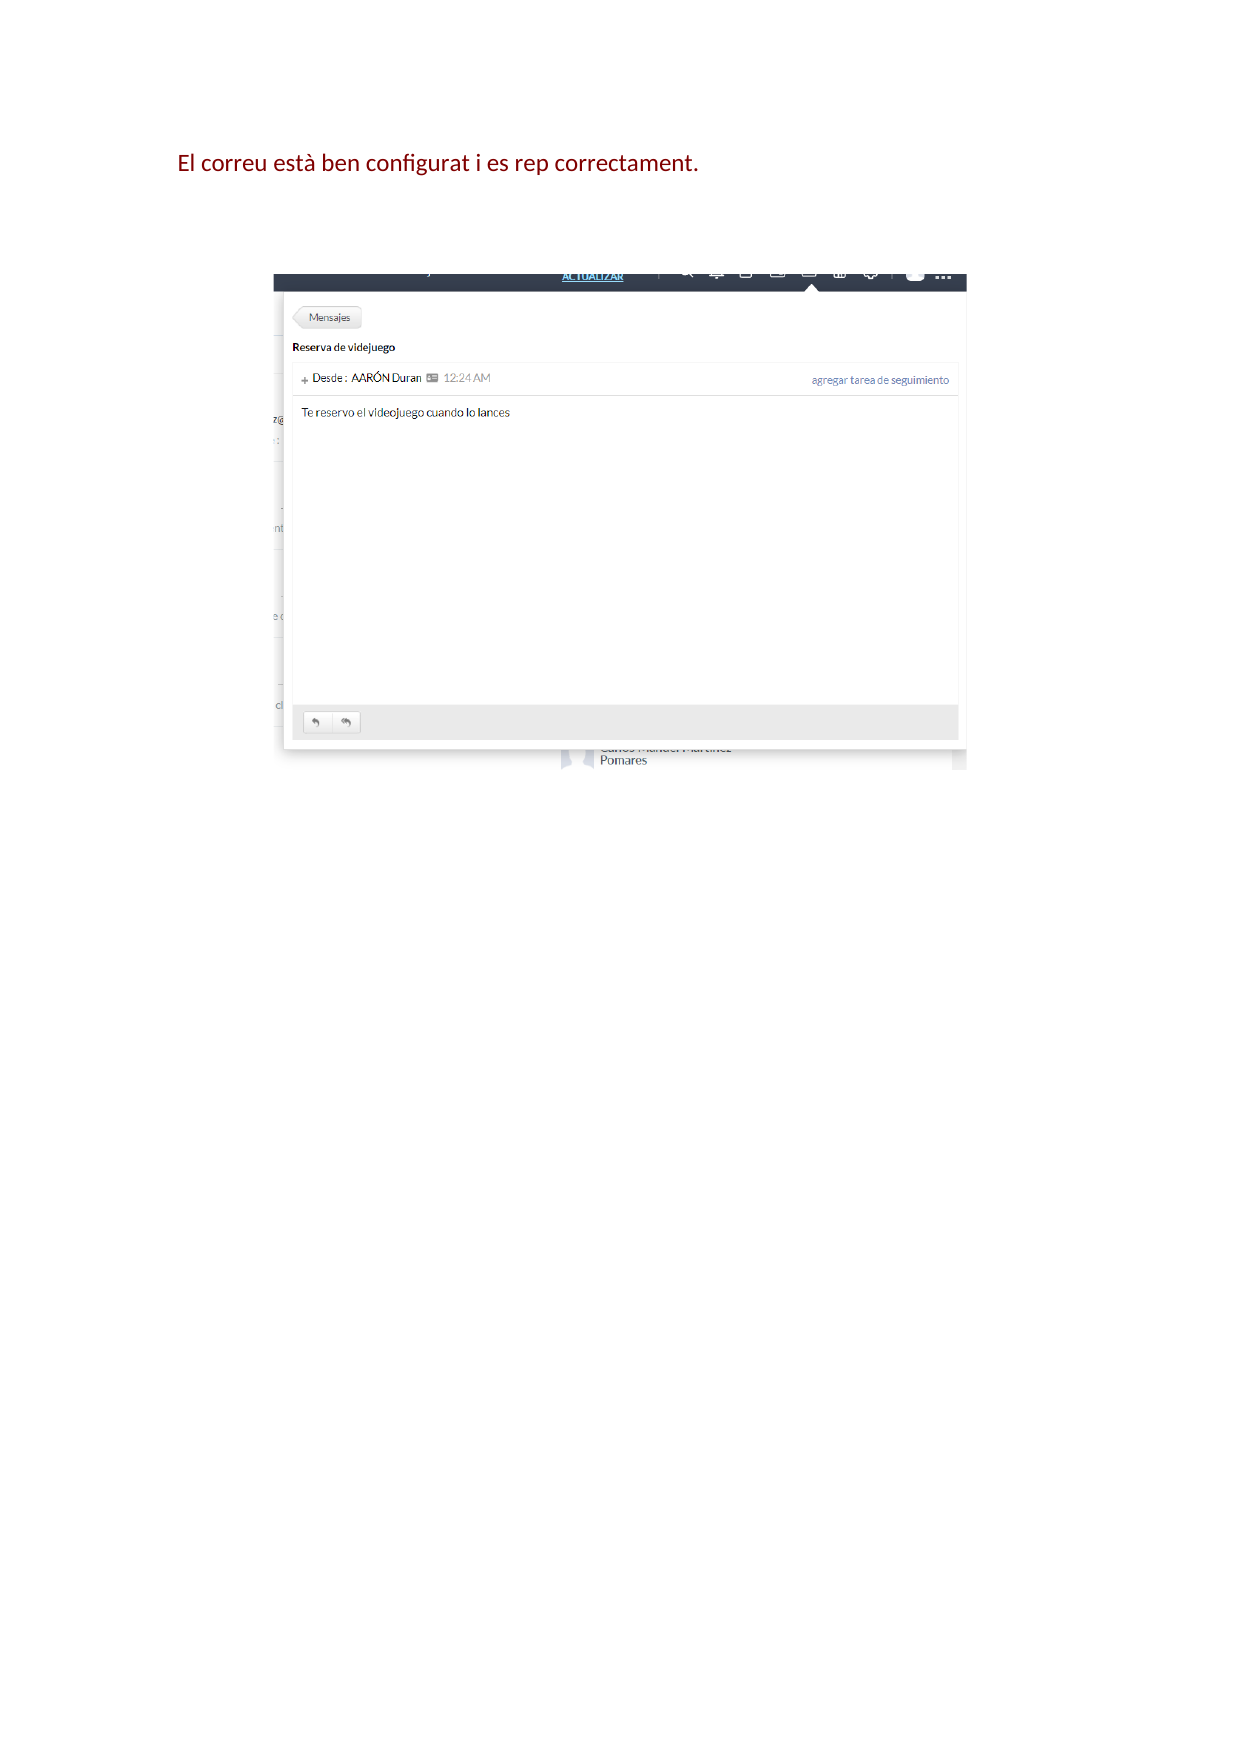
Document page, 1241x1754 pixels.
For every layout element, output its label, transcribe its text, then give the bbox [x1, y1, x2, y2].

picture [273, 274, 967, 770]
text El correu està ben configurat i es rep correctament. [177, 148, 1063, 178]
